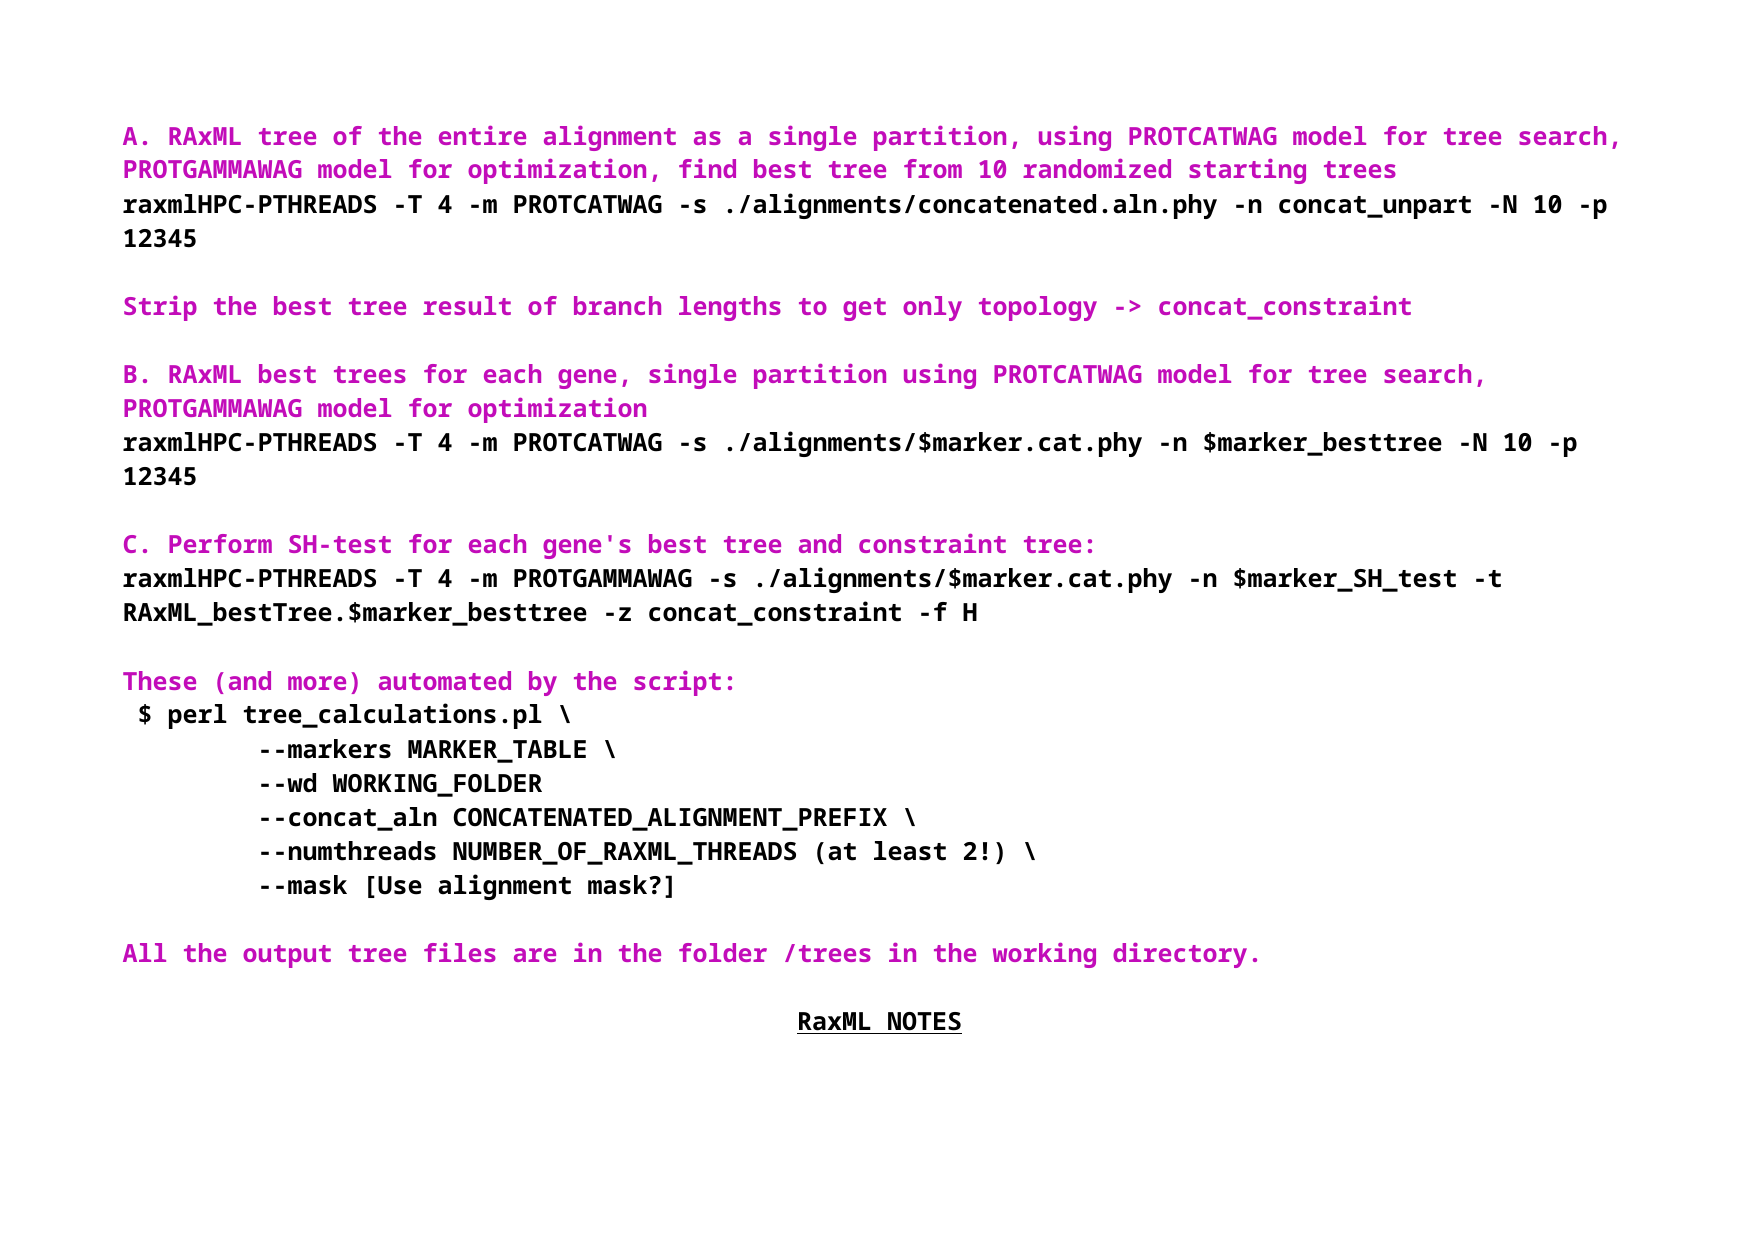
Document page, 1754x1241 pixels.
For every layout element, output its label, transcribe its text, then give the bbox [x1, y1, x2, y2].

text RaxML NOTES [122, 1004, 1636, 1038]
text All the output tree files are in the folder /trees in the working directory. [122, 936, 1636, 970]
text C. Perform SH-test for each gene's best tree and constraint tree: [122, 527, 1636, 561]
text raxmlHPC-PTHREADS -T 4 -m PROTGAMMAWAG -s ./alignments/$marker.cat.phy -n $marker_SH_test -t RAxML_bestTree.$marker_besttree -z concat_constraint -f H [122, 561, 1636, 629]
text Strip the best tree result of branch lengths to get only topology -> concat_constraint [122, 288, 1636, 322]
text raxmlHPC-PTHREADS -T 4 -m PROTCATWAG -s ./alignments/$marker.cat.phy -n $marker_besttree -N 10 -p 12345 [122, 425, 1636, 493]
text --wd WORKING_FOLDER [122, 765, 1636, 799]
text A. RAxML tree of the entire alignment as a single partition, using PROTCATWAG model for tree search, PROTGAMMAWAG model for optimization, find best tree from 10 randomized starting trees [122, 118, 1636, 186]
text B. RAxML best trees for each gene, single partition using PROTCATWAG model for tree search, PROTGAMMAWAG model for optimization [122, 357, 1636, 425]
text $ perl tree_calculations.pl \ [122, 697, 1636, 731]
text --numthreads NUMBER_OF_RAXML_THREADS (at least 2!) \ [122, 833, 1636, 867]
text --concat_aln CONCATENATED_ALIGNMENT_PREFIX \ [122, 799, 1636, 833]
text --mask [Use alignment mask?] [122, 867, 1636, 902]
text --markers MARKER_TABLE \ [122, 731, 1636, 765]
text raxmlHPC-PTHREADS -T 4 -m PROTCATWAG -s ./alignments/concatenated.aln.phy -n concat_unpart -N 10 -p 12345 [122, 186, 1636, 254]
text These (and more) automated by the script: [122, 663, 1636, 697]
